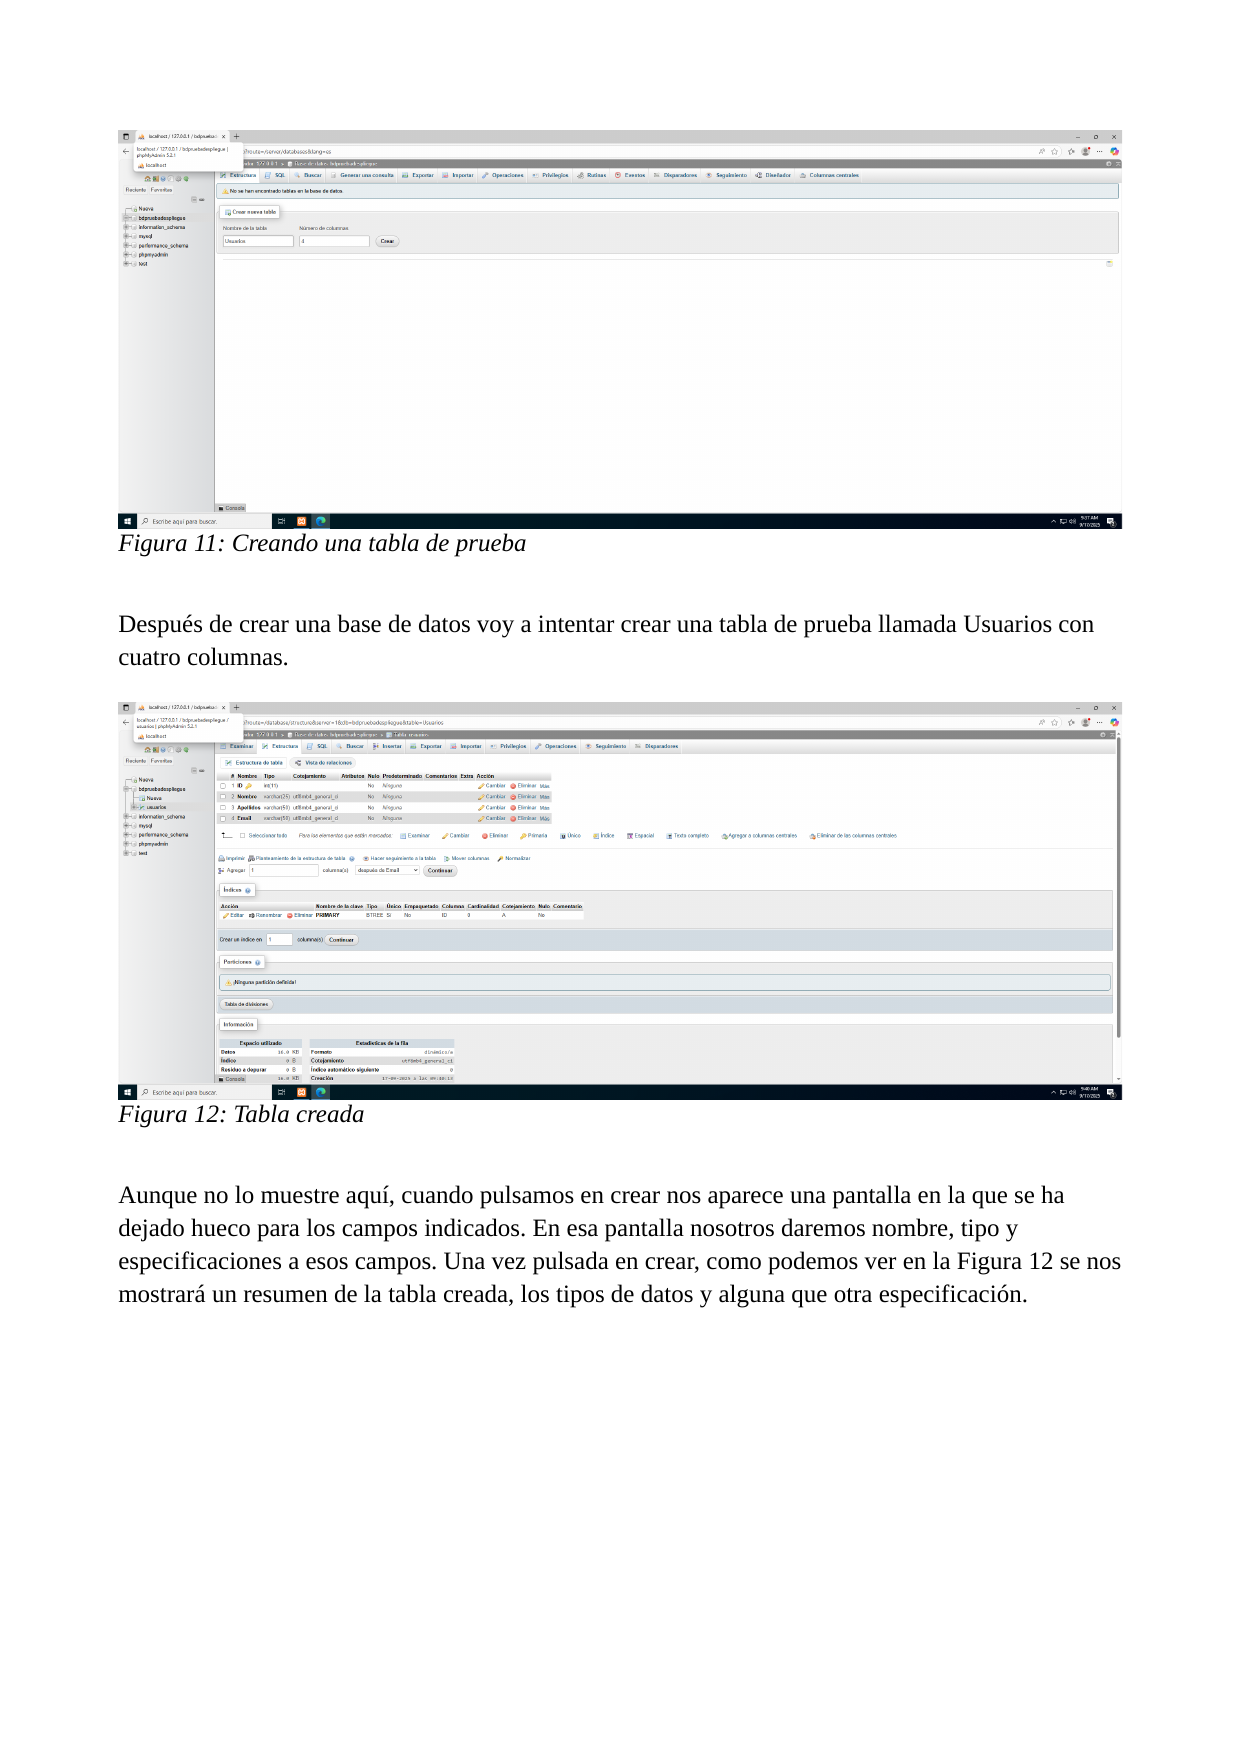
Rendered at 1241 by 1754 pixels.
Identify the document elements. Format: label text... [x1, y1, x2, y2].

picture [118, 130, 1123, 529]
text Aunque no lo muestre aquí, cuando pulsamos en crear nos aparece una pantalla en la que se ha dejado hueco para los campos indicados. En esa pantalla nosotros daremos nombre, tipo y especificaciones a esos campos. Una vez pulsada en crear, como podemos ver en la Figura 12 se nos mostrará un resumen de la tabla creada, los tipos de datos y alguna que otra especificación. [118, 1180, 1122, 1308]
text Después de crear una base de datos voy a intentar crear una tabla de prueba llamada Usuarios con cuatro columnas. [118, 609, 1122, 671]
text Figura 12: Tabla creada [118, 1100, 1122, 1128]
text Figura 11: Creando una tabla de prueba [118, 529, 1122, 557]
picture [118, 702, 1123, 1100]
